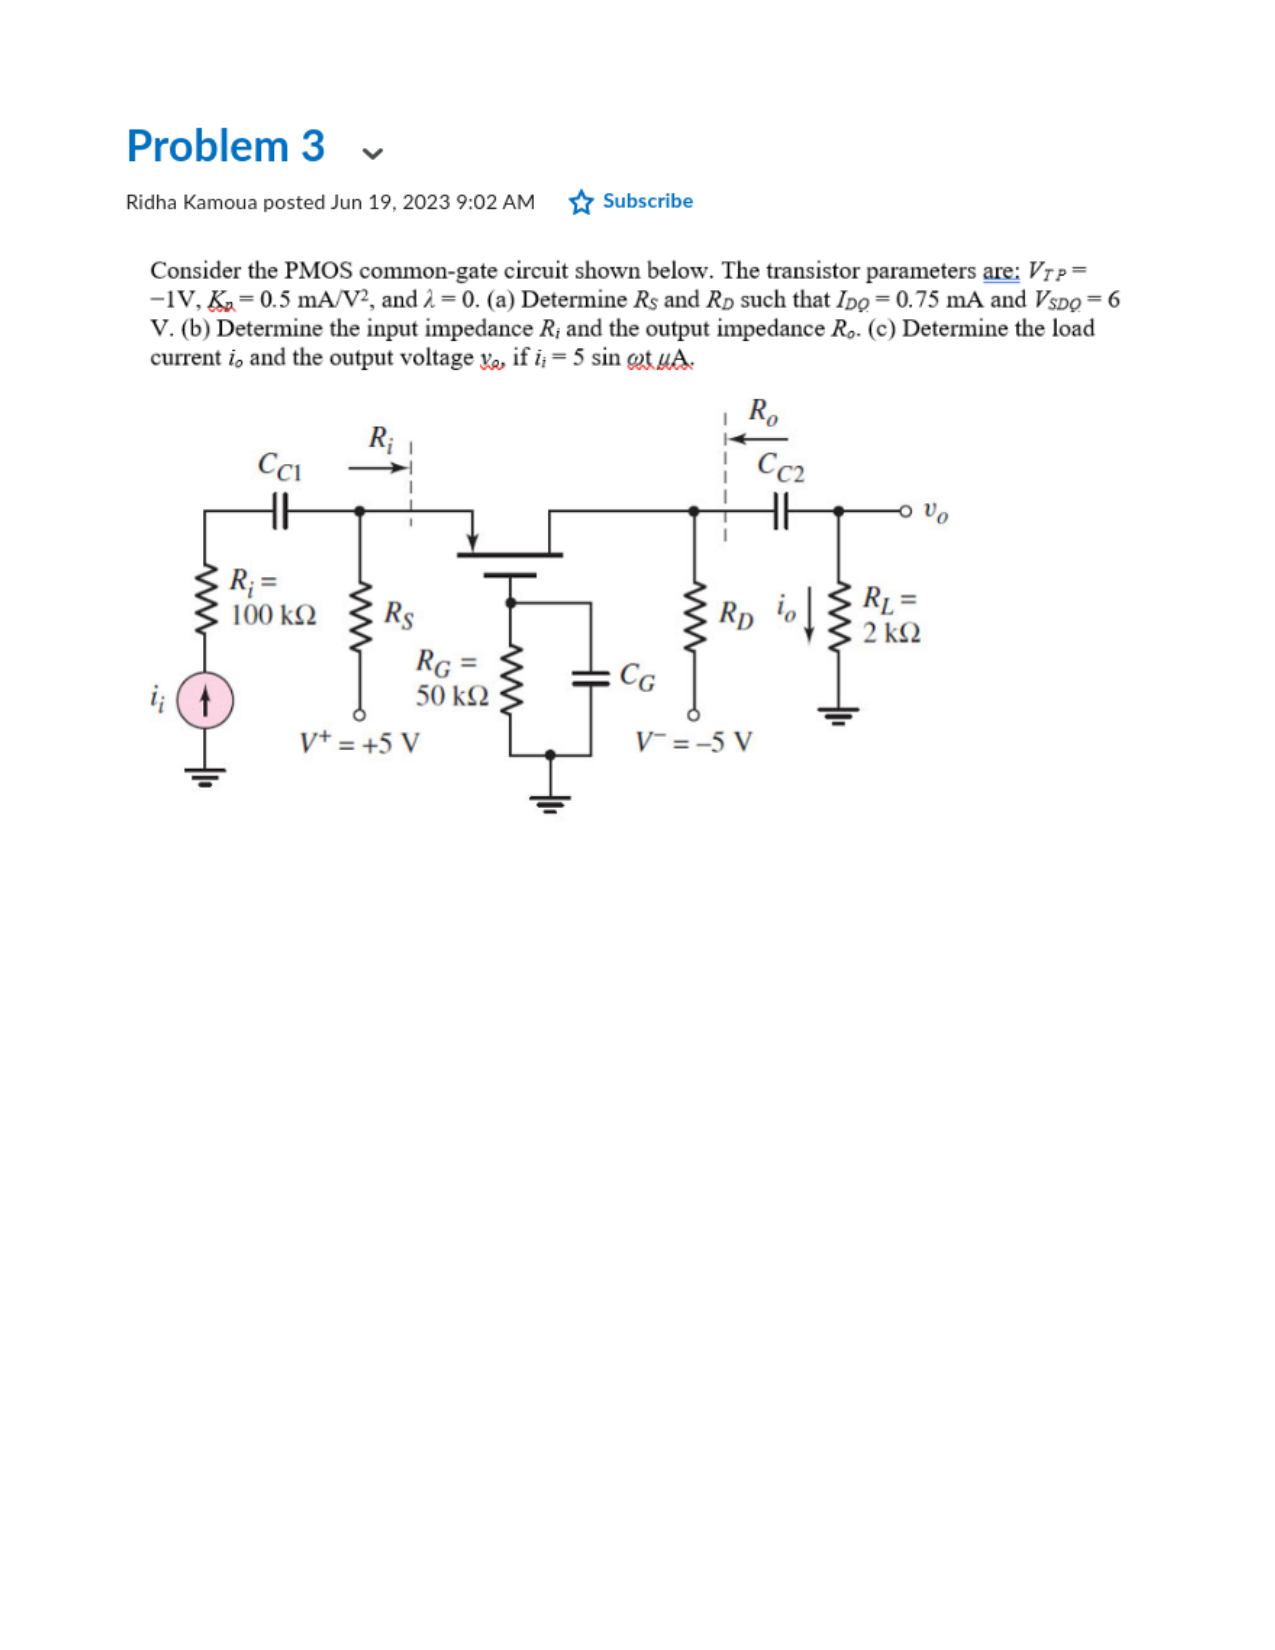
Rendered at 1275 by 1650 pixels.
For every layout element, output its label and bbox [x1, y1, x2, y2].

picture [118, 118, 1157, 837]
